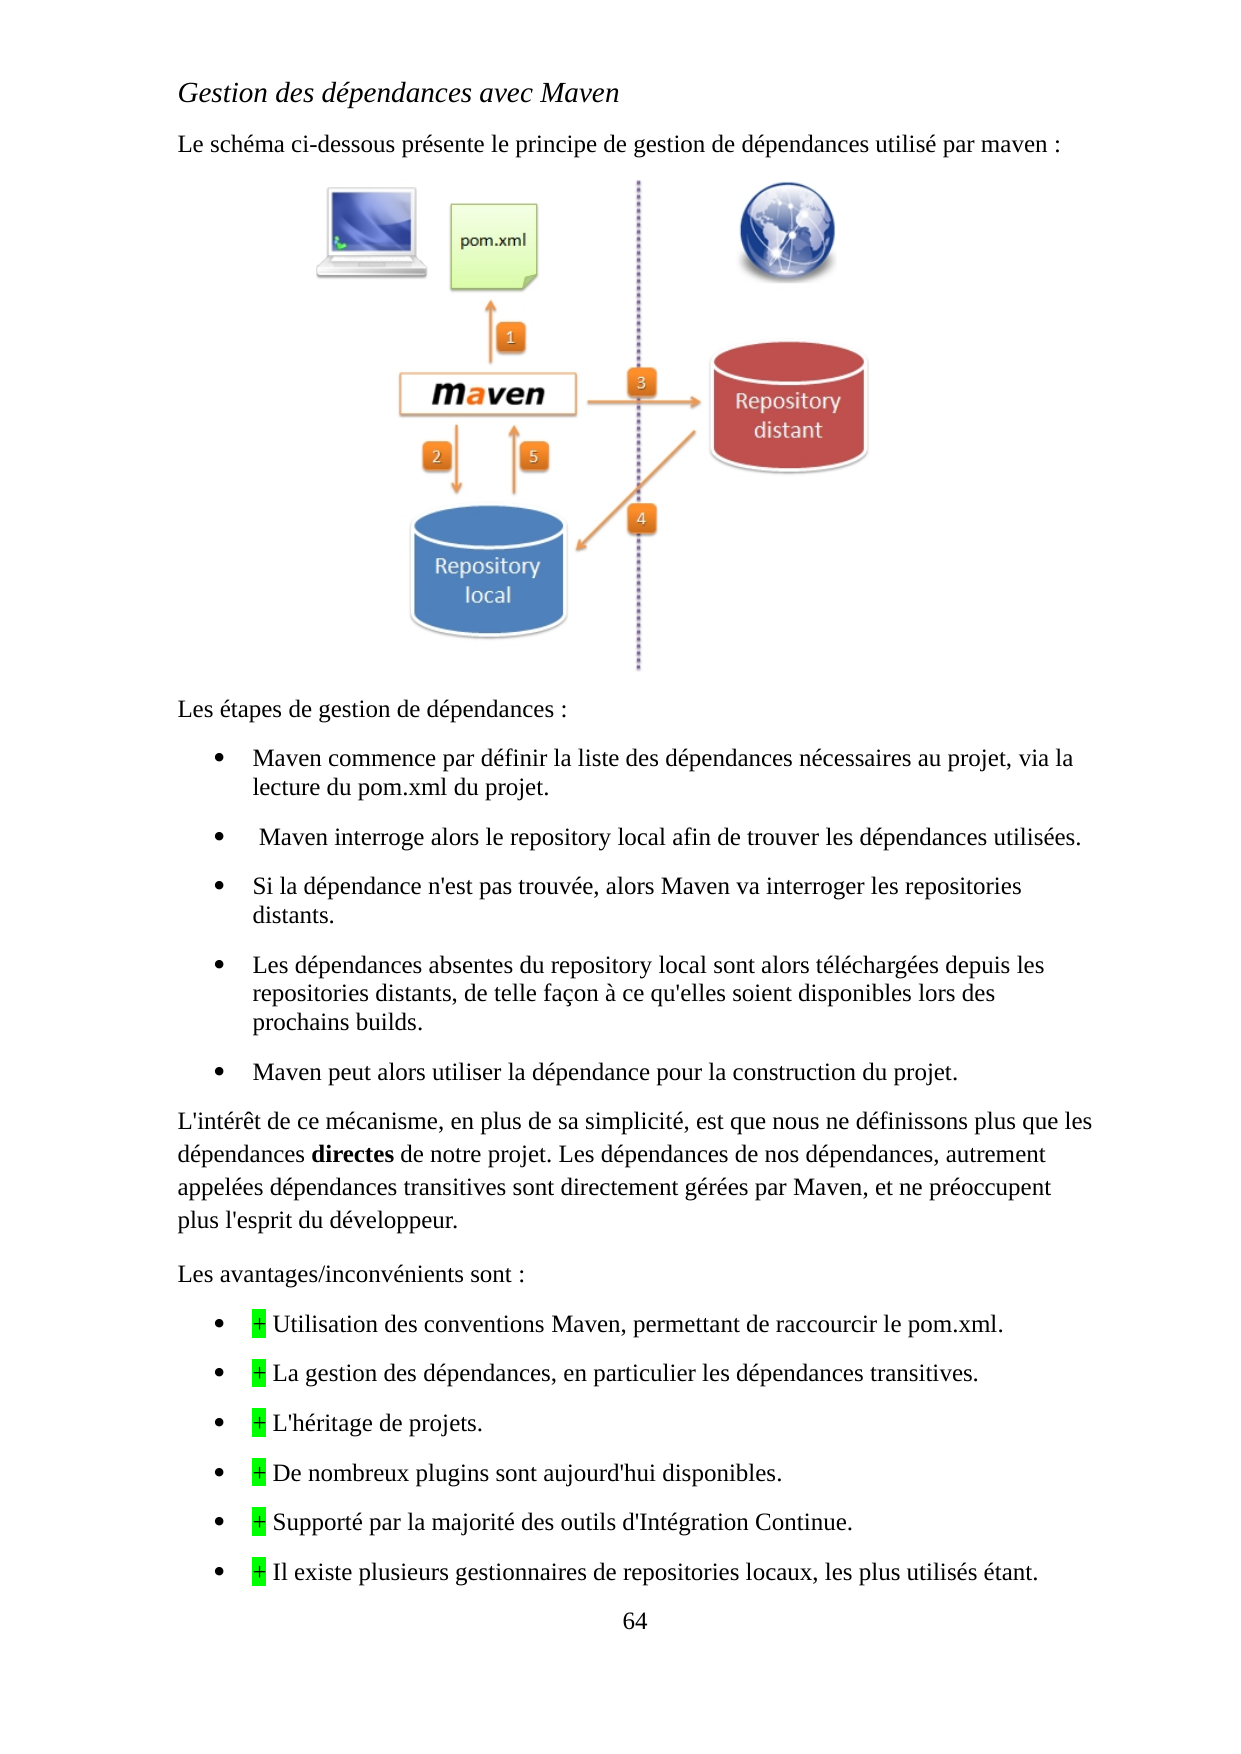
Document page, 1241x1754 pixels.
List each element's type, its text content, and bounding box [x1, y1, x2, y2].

text Les étapes de gestion de dépendances : [177, 694, 1092, 723]
list Si la dépendance n'est pas trouvée, alors Maven va interroger les repositories distants. [215, 871, 1092, 929]
list Les dépendances absentes du repository local sont alors téléchargées depuis les repositories distants, de telle façon à ce qu'elles soient disponibles lors des prochains builds. [215, 950, 1092, 1036]
text Le schéma ci-dessous présente le principe de gestion de dépendances utilisé par maven : [177, 129, 1092, 158]
list + Supporté par la majorité des outils d'Intégration Continue. [215, 1507, 1092, 1536]
text L'intérêt de ce mécanisme, en plus de sa simplicité, est que nous ne définissons plus que les dépendances directes de notre projet. Les dépendances de nos dépendances, autrement appelées dépendances transitives sont directement gérées par Maven, et ne préoccupent plus l'esprit du développeur. [177, 1106, 1092, 1234]
list + Utilisation des conventions Maven, permettant de raccourcir le pom.xml. [215, 1309, 1092, 1338]
list + La gestion des dépendances, en particulier les dépendances transitives. [215, 1358, 1092, 1387]
list Maven peut alors utiliser la dépendance pour la construction du projet. [215, 1057, 1092, 1086]
text Gestion des dépendances avec Maven [177, 75, 1092, 108]
list + De nombreux plugins sont aujourd'hui disponibles. [215, 1458, 1092, 1486]
list + Il existe plusieurs gestionnaires de repositories locaux, les plus utilisés étant. [215, 1557, 1092, 1586]
list + L'héritage de projets. [215, 1408, 1092, 1437]
list Maven interroge alors le repository local afin de trouver les dépendances utilisées. [215, 822, 1092, 851]
list Maven commence par définir la liste des dépendances nécessaires au projet, via la lecture du pom.xml du projet. [215, 743, 1092, 801]
text Les avantages/inconvénients sont : [177, 1259, 1092, 1288]
